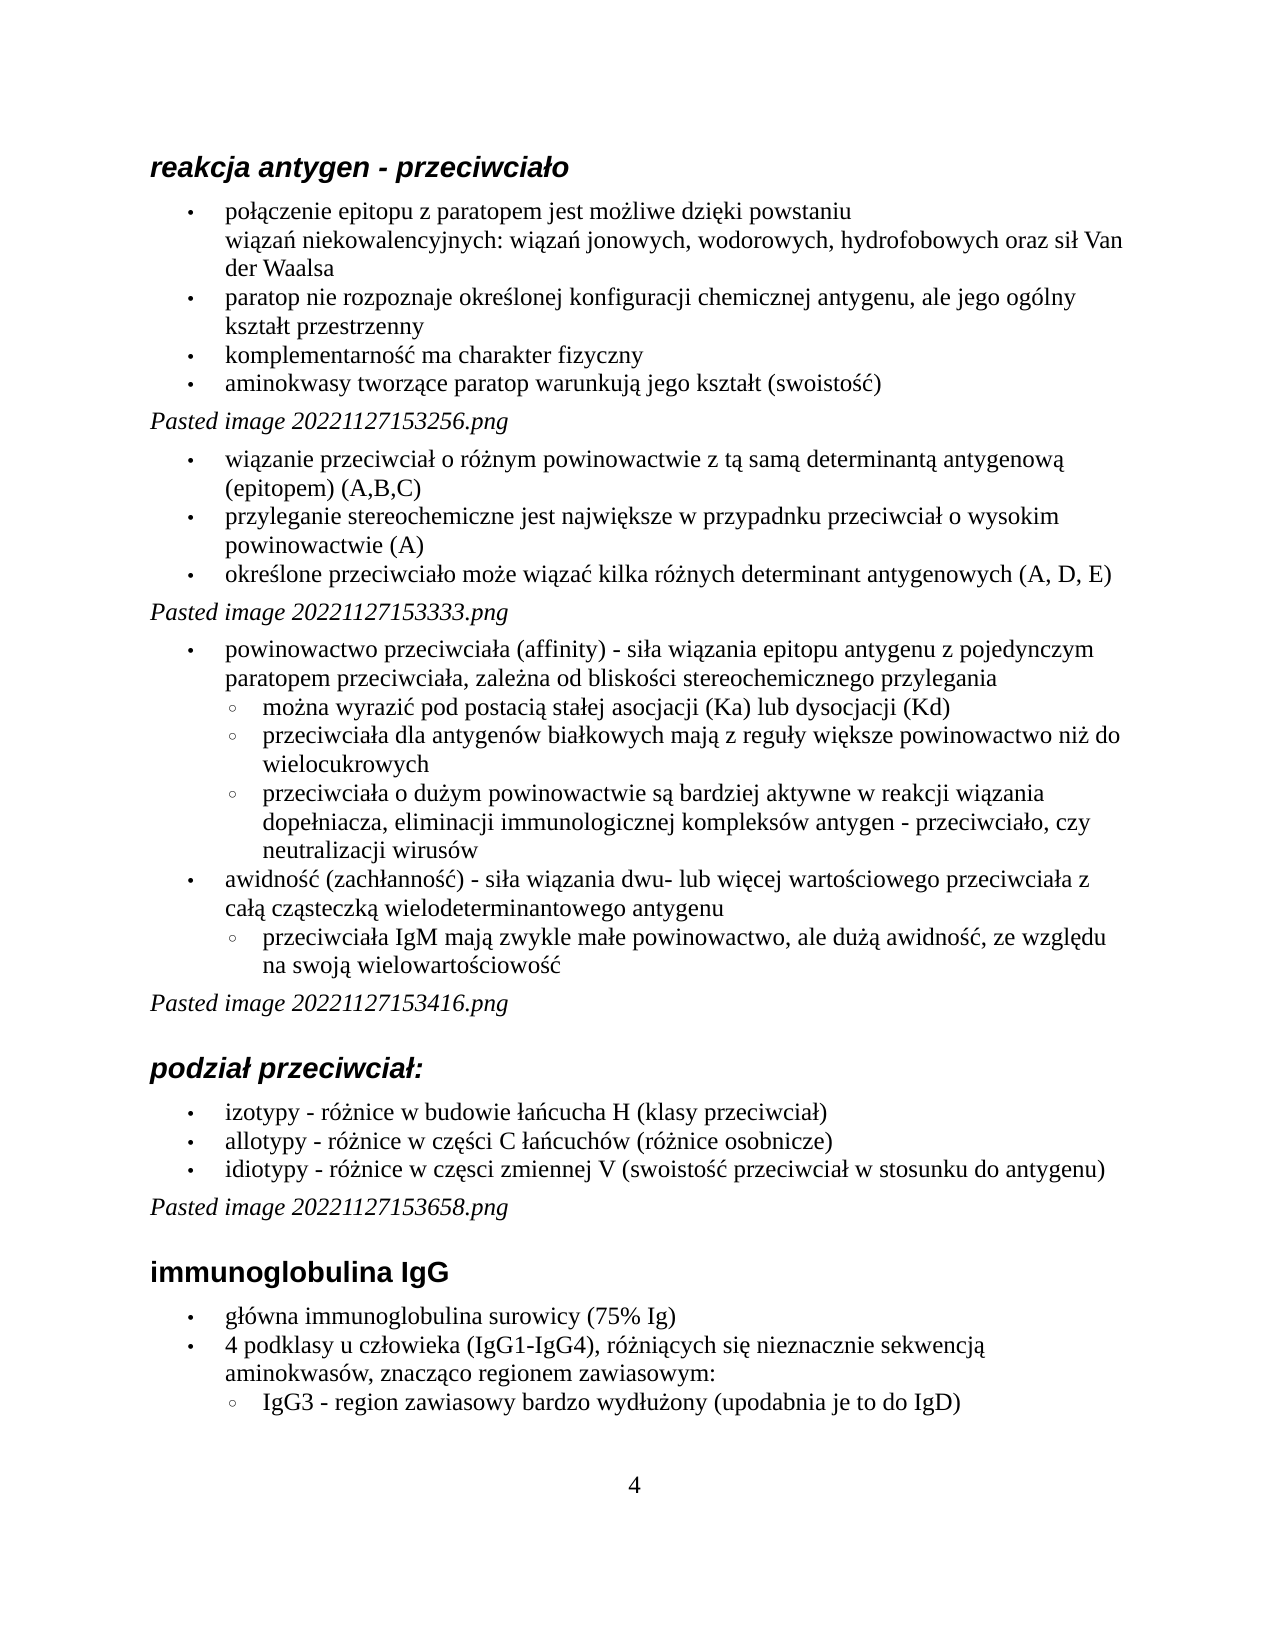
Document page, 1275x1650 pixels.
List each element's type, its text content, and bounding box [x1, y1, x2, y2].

list połączenie epitopu z paratopem jest możliwe dzięki powstaniu wiązań niekowalencyjnych: wiązań jonowych, wodorowych, hydrofobowych oraz sił Van der Waalsa [187, 196, 1125, 282]
list paratop nie rozpoznaje określonej konfiguracji chemicznej antygenu, ale jego ogólny kształt przestrzenny [187, 282, 1125, 340]
text Pasted image 20221127153256.png [150, 406, 1125, 435]
subtitle immunoglobulina IgG [150, 1255, 1125, 1288]
list allotypy - różnice w części C łańcuchów (różnice osobnicze) [187, 1126, 1125, 1154]
list przeciwciała IgM mają zwykle małe powinowactwo, ale dużą awidność, ze względu na swoją wielowartościowość [225, 922, 1125, 979]
text Pasted image 20221127153333.png [150, 597, 1125, 625]
text Pasted image 20221127153416.png [150, 988, 1125, 1017]
subtitle podział przeciwciał: [150, 1051, 1125, 1084]
list przyleganie stereochemiczne jest największe w przypadnku przeciwciał o wysokim powinowactwie (A) [187, 501, 1125, 559]
subtitle reakcja antygen - przeciwciało [150, 150, 1125, 183]
list idiotypy - różnice w częsci zmiennej V (swoistość przeciwciał w stosunku do antygenu) [187, 1154, 1125, 1183]
list awidność (zachłanność) - siła wiązania dwu- lub więcej wartościowego przeciwciała z całą cząsteczką wielodeterminantowego antygenu [187, 864, 1125, 922]
list izotypy - różnice w budowie łańcucha H (klasy przeciwciał) [187, 1097, 1125, 1126]
list IgG3 - region zawiasowy bardzo wydłużony (upodabnia je to do IgD) [225, 1387, 1125, 1416]
list przeciwciała o dużym powinowactwie są bardziej aktywne w reakcji wiązania dopełniacza, eliminacji immunologicznej kompleksów antygen - przeciwciało, czy neutralizacji wirusów [225, 778, 1125, 864]
list aminokwasy tworzące paratop warunkują jego kształt (swoistość) [187, 368, 1125, 397]
list 4 podklasy u człowieka (IgG1-IgG4), różniących się nieznacznie sekwencją aminokwasów, znacząco regionem zawiasowym: [187, 1330, 1125, 1387]
text Pasted image 20221127153658.png [150, 1192, 1125, 1221]
list przeciwciała dla antygenów białkowych mają z reguły większe powinowactwo niż do wielocukrowych [225, 721, 1125, 778]
list powinowactwo przeciwciała (affinity) - siła wiązania epitopu antygenu z pojedynczym paratopem przeciwciała, zależna od bliskości stereochemicznego przylegania [187, 634, 1125, 692]
list określone przeciwciało może wiązać kilka różnych determinant antygenowych (A, D, E) [187, 559, 1125, 588]
list wiązanie przeciwciał o różnym powinowactwie z tą samą determinantą antygenową (epitopem) (A,B,C) [187, 444, 1125, 501]
list komplementarność ma charakter fizyczny [187, 340, 1125, 368]
list można wyrazić pod postacią stałej asocjacji (Ka) lub dysocjacji (Kd) [225, 692, 1125, 721]
list główna immunoglobulina surowicy (75% Ig) [187, 1301, 1125, 1330]
